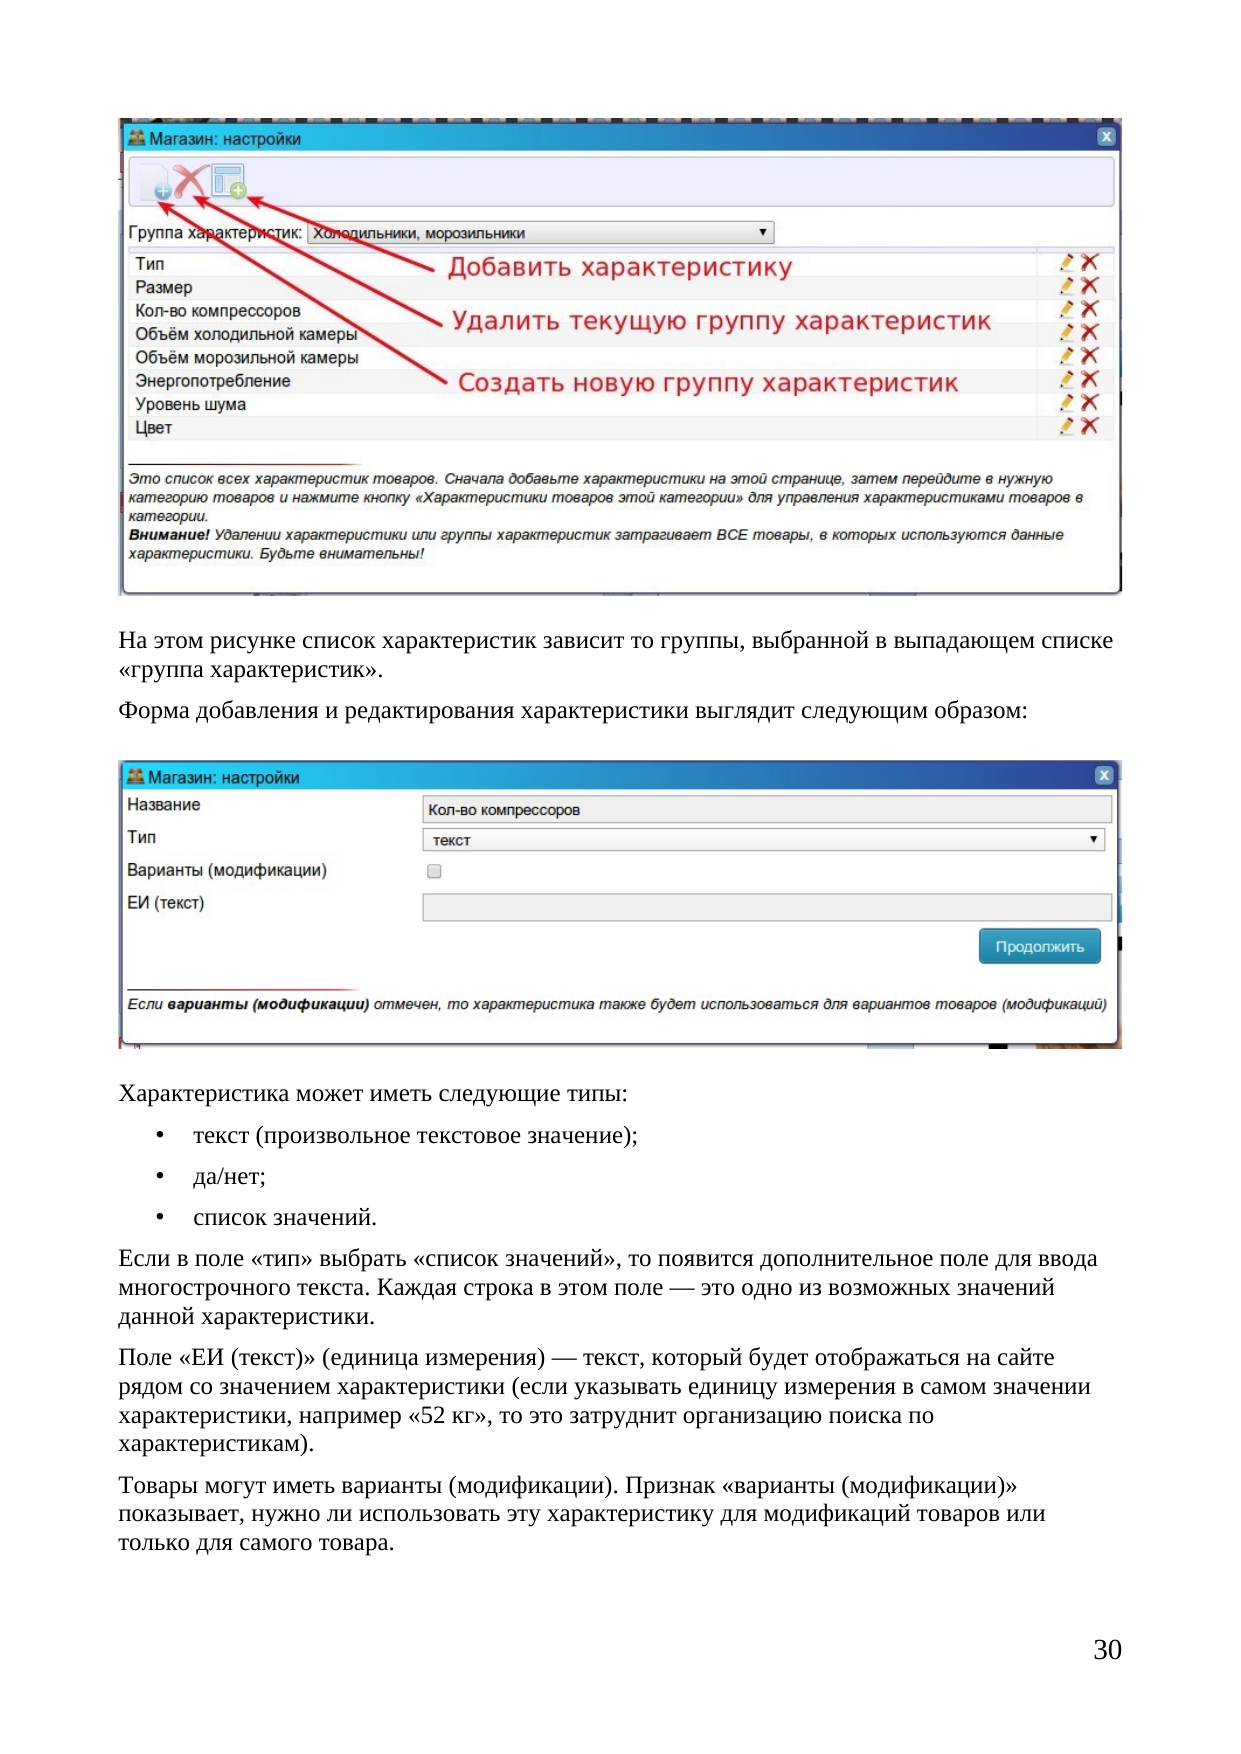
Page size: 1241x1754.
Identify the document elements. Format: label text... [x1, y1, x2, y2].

text Форма добавления и редактирования характеристики выглядит следующим образом: [118, 695, 1122, 724]
list список значений. [156, 1202, 1122, 1231]
text Поле «ЕИ (текст)» (единица измерения) — текст, который будет отображаться на сайте рядом со значением характеристики (если указывать единицу измерения в самом значении характеристики, например «52 кг», то это затруднит организацию поиска по характеристикам). [118, 1342, 1122, 1457]
picture [118, 760, 1123, 1049]
list текст (произвольное текстовое значение); [156, 1120, 1122, 1148]
text Если в поле «тип» выбрать «список значений», то появится дополнительное поле для ввода многострочного текста. Каждая строка в этом поле — это одно из возможных значений данной характеристики. [118, 1243, 1122, 1330]
text На этом рисунке список характеристик зависит то группы, выбранной в выпадающем списке «группа характеристик». [118, 596, 1122, 682]
text Товары могут иметь варианты (модификации). Признак «варианты (модификации)» показывает, нужно ли использовать эту характеристику для модификаций товаров или только для самого товара. [118, 1470, 1122, 1556]
picture [118, 118, 1123, 596]
list да/нет; [156, 1161, 1122, 1190]
text Характеристика может иметь следующие типы: [118, 1049, 1122, 1107]
text [118, 736, 1122, 760]
